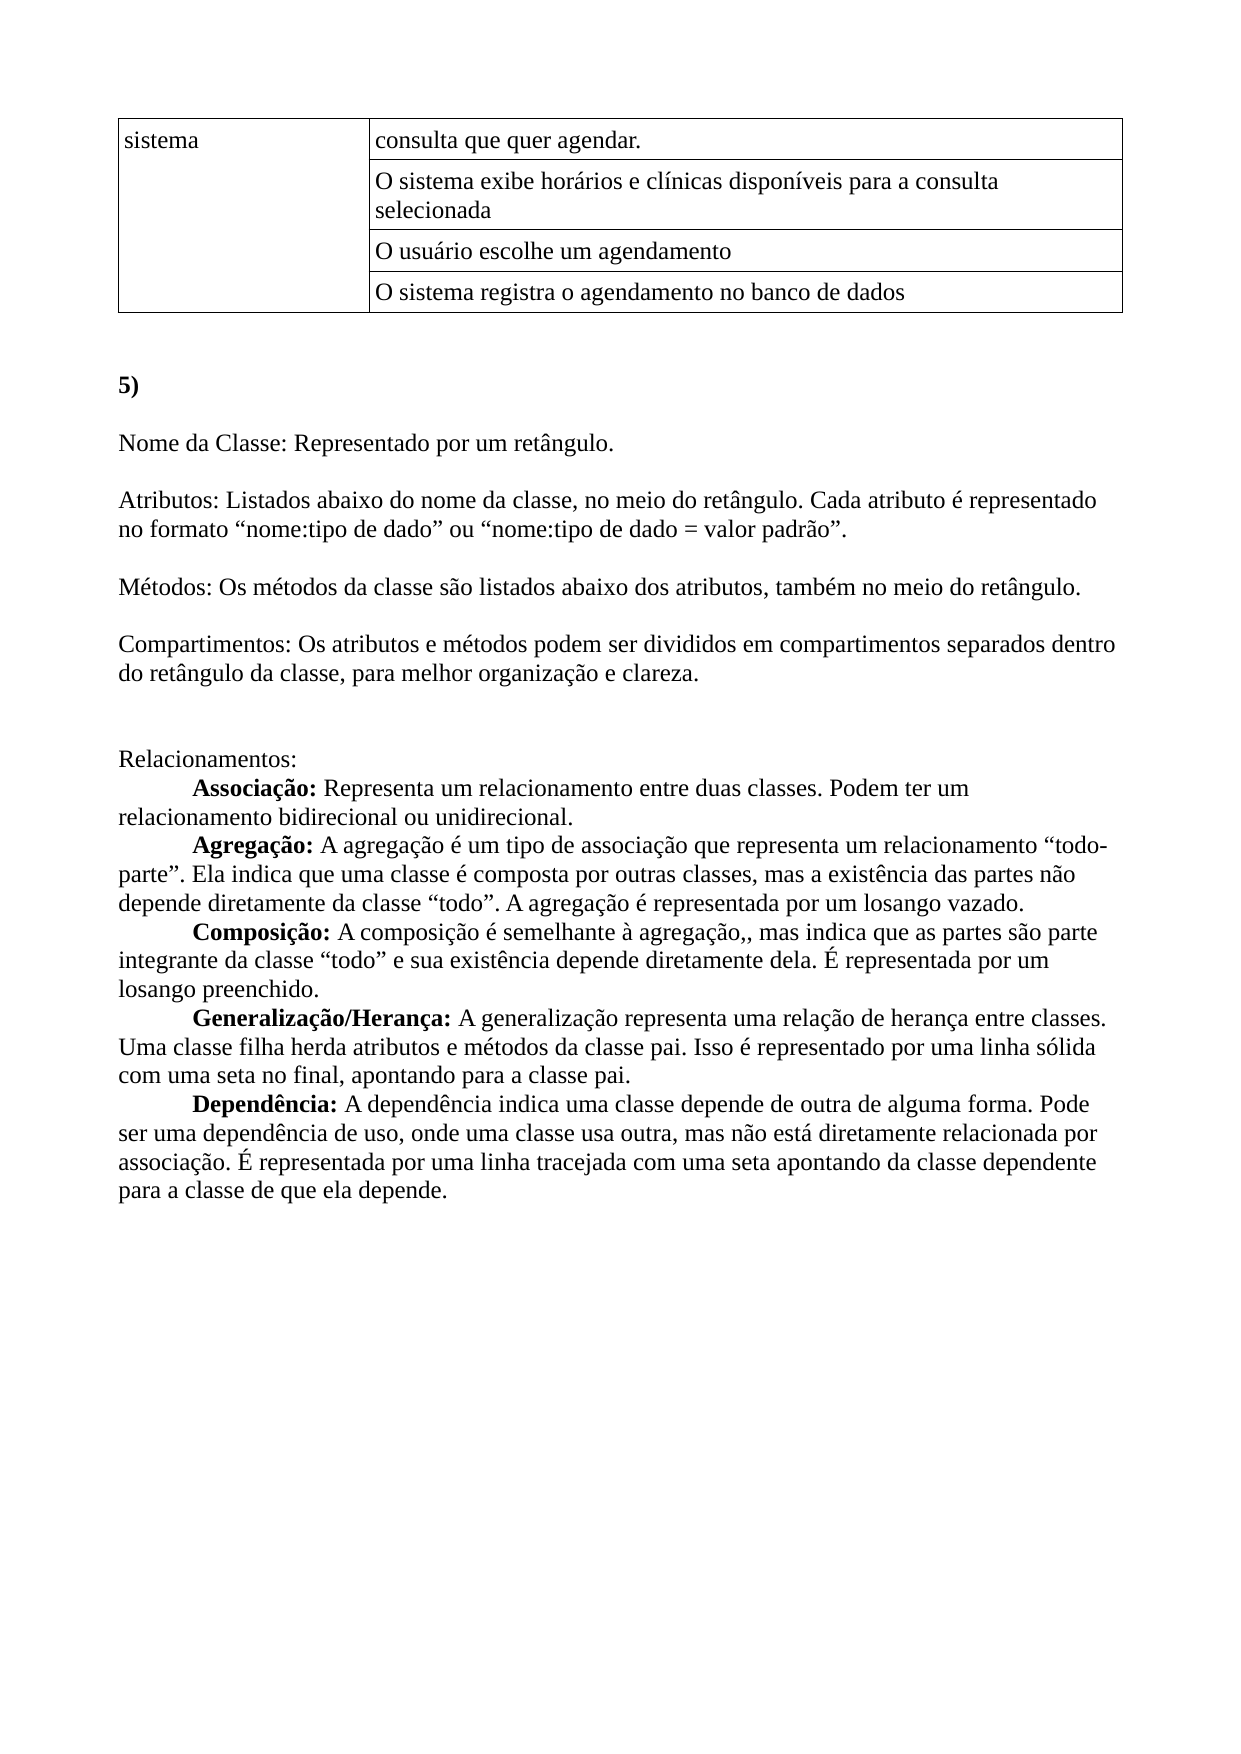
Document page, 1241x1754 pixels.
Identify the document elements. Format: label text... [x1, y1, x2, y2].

text Associação: Representa um relacionamento entre duas classes. Podem ter um relacionamento bidirecional ou unidirecional. [118, 773, 1122, 830]
table_cell sistema [119, 119, 369, 312]
table_cell O sistema exibe horários e clínicas disponíveis para a consulta selecionada [370, 160, 1122, 229]
text Métodos: Os métodos da classe são listados abaixo dos atributos, também no meio do retângulo. [118, 572, 1122, 600]
text 5) [118, 370, 1122, 399]
text Atributos: Listados abaixo do nome da classe, no meio do retângulo. Cada atributo é representado no formato “nome:tipo de dado” ou “nome:tipo de dado = valor padrão”. [118, 485, 1122, 543]
text Dependência: A dependência indica uma classe depende de outra de alguma forma. Pode ser uma dependência de uso, onde uma classe usa outra, mas não está diretamente relacionada por associação. É representada por uma linha tracejada com uma seta apontando da classe dependente para a classe de que ela depende. [118, 1089, 1122, 1204]
text Compartimentos: Os atributos e métodos podem ser divididos em compartimentos separados dentro do retângulo da classe, para melhor organização e clareza. [118, 629, 1122, 687]
table_cell O usuário escolhe um agendamento [370, 230, 1122, 271]
table_cell consulta que quer agendar. [370, 119, 1122, 159]
text Generalização/Herança: A generalização representa uma relação de herança entre classes. Uma classe filha herda atributos e métodos da classe pai. Isso é representado por uma linha sólida com uma seta no final, apontando para a classe pai. [118, 1003, 1122, 1089]
text Composição: A composição é semelhante à agregação,, mas indica que as partes são parte integrante da classe “todo” e sua existência depende diretamente dela. É representada por um losango preenchido. [118, 917, 1122, 1003]
table_cell O sistema registra o agendamento no banco de dados [370, 272, 1122, 312]
text Nome da Classe: Representado por um retângulo. [118, 428, 1122, 457]
text Relacionamentos: [118, 744, 1122, 773]
text Agregação: A agregação é um tipo de associação que representa um relacionamento “todo-parte”. Ela indica que uma classe é composta por outras classes, mas a existência das partes não depende diretamente da classe “todo”. A agregação é representada por um losango vazado. [118, 830, 1122, 917]
